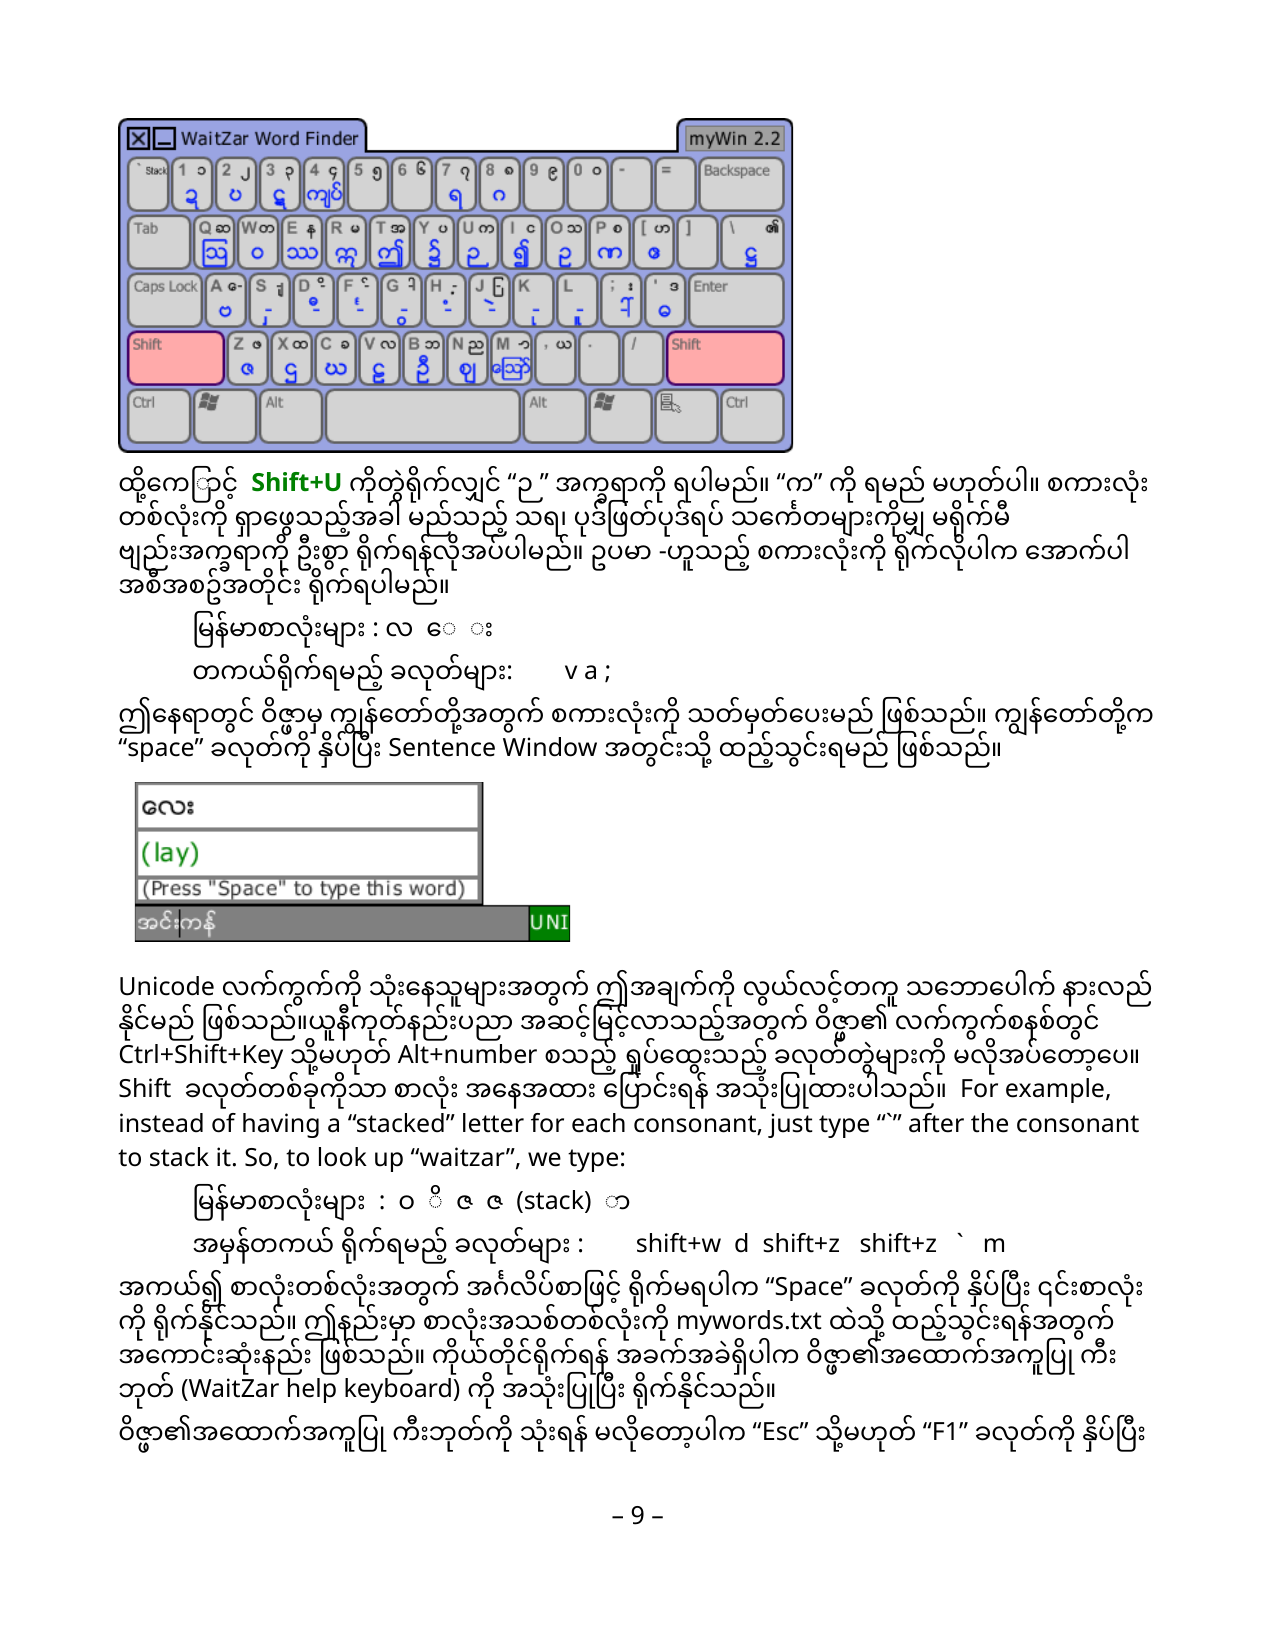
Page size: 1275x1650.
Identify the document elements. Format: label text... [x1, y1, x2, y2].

text တကယ်ရိုက်ရမည့် ခလုတ်များ: v a ; [118, 653, 1157, 687]
text Unicode လက်ကွက်ကို သုံးနေသူများအတွက် ဤအချက်ကို လွယ်လင့်တကူ သဘောပေါက် နားလည်နိုင်မည် ဖြစ်သည်။ယူနီကုတ်နည်းပညာ အဆင့်မြင့်လာသည့်အတွက် ဝိဇ္ဖာ၏ လက်ကွက်စနစ်တွင် Ctrl+Shift+Key သို့မဟုတ် Alt+number စသည့် ရှုပ်ထွေးသည့် ခလုတ်တွဲများကို မလိုအပ်တော့ပေ။ Shift ခလုတ်တစ်ခုကိုသာ စာလုံး အနေအထား ပြောင်းရန် အသုံးပြုထားပါသည်။ For example, instead of having a “stacked” letter for each consonant, just type “`” after the consonant to stack it. So, to look up “waitzar”, we type: [118, 969, 1157, 1173]
text အမှန်တကယ် ရိုက်ရမည့် ခလုတ်များ : shift+w d shift+z shift+z ` m [118, 1225, 1157, 1259]
text ထို့ကေြာင့် Shift+U ကိုတွဲရိုက်လျှင် “ဉ ” အက္ခရာကို ရပါမည်။ “က” ကို ရမည် မဟုတ်ပါ။ စကားလုံးတစ်လုံးကို ရှာဖွေသည့်အခါ မည်သည့် သရ၊ ပုဒ်ဖြတ်ပုဒ်ရပ် သင်္ကေတများကိုမျှ မရိုက်မီ ဗျည်းအက္ခရာကို ဦးစွာ ရိုက်ရန်လိုအပ်ပါမည်။ ဥပမာ -ဟူသည့် စကားလုံးကို ရိုက်လိုပါက အောက်ပါ အစီအစဥ်အတိုင်း ရိုက်ရပါမည်။ [118, 118, 1157, 601]
text ဝိဇ္ဖာ၏အထောက်အကူပြု ကီးဘုတ်ကို သုံးရန် မလိုတော့ပါက “Esc” သို့မဟုတ် “F1” ခလုတ်ကို နှိပ်ပြီး [118, 1413, 1157, 1448]
text မြန်မာစာလုံးများ : ဝ ိ ဇ ဇ (stack) ာ [118, 1182, 1157, 1216]
picture [118, 118, 794, 453]
text ဤနေရာတွင် ဝိဇ္ဖာမှ ကျွန်တော်တို့အတွက် စကားလုံးကို သတ်မှတ်ပေးမည် ဖြစ်သည်။ ကျွန်တော်တို့က “space” ခလုတ်ကို နှိပ်ပြီး Sentence Window အတွင်းသို့ ထည့်သွင်းရမည် ဖြစ်သည်။ [118, 696, 1157, 764]
text မြန်မာစာလုံးများ : လ ေ း [118, 610, 1157, 644]
picture [134, 782, 571, 942]
text အကယ်၍ စာလုံးတစ်လုံးအတွက် အင်္ဂလိပ်စာဖြင့် ရိုက်မရပါက “Space” ခလုတ်ကို နှိပ်ပြီး ၎င်းစာလုံးကို ရိုက်နိုင်သည်။ ဤနည်းမှာ စာလုံးအသစ်တစ်လုံးကို mywords.txt ထဲသို့ ထည့်သွင်းရန်အတွက် အကောင်းဆုံးနည်း ဖြစ်သည်။ ကိုယ်တိုင်ရိုက်ရန် အခက်အခဲရှိပါက ဝိဇ္ဖာ၏အထောက်အကူပြု ကီးဘုတ် (WaitZar help keyboard) ကို အသုံးပြုပြီး ရိုက်နိုင်သည်။ [118, 1268, 1157, 1404]
